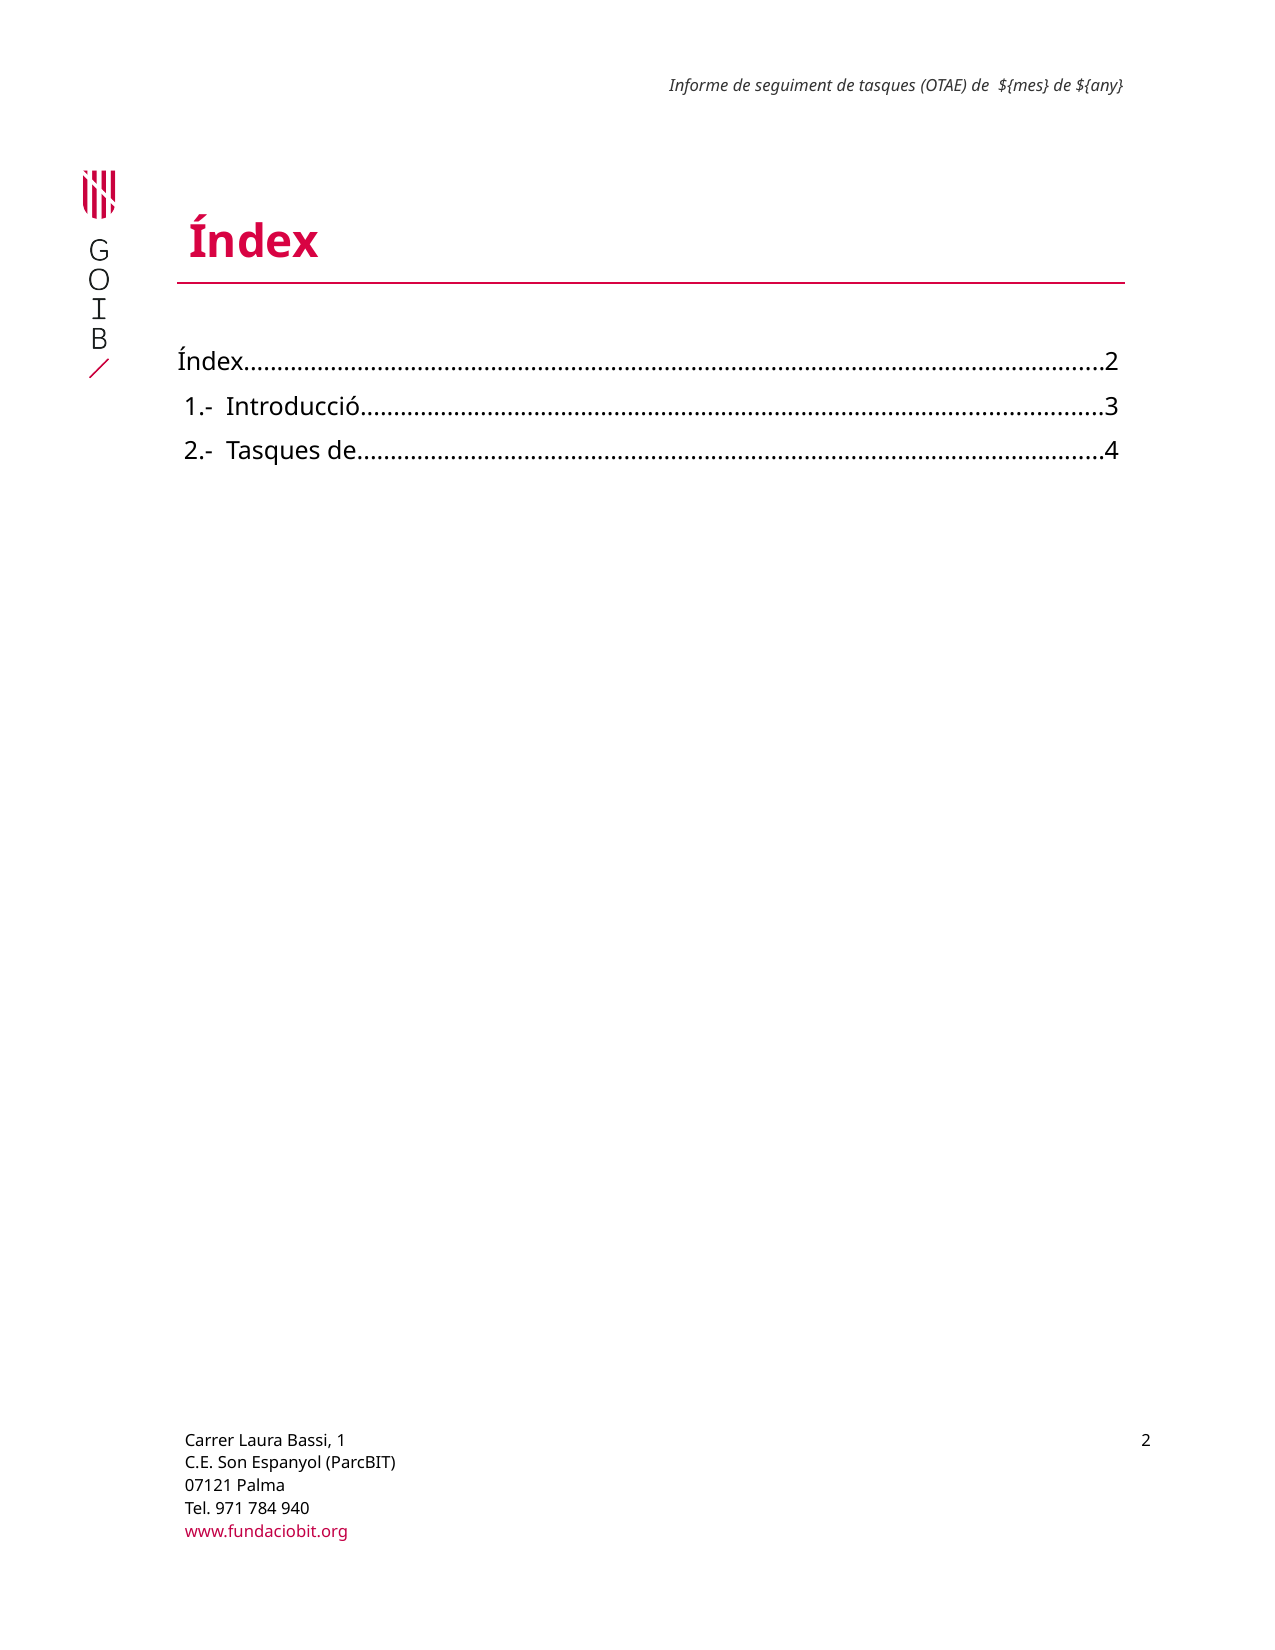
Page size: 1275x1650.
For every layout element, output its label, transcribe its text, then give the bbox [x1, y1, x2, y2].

text 2.- Tasques de 4 [177, 433, 1125, 467]
text Índex 2 [177, 344, 1125, 378]
subtitle Índex [177, 197, 1125, 282]
picture [54, 147, 144, 409]
text 1.- Introducció 3 [177, 388, 1125, 422]
